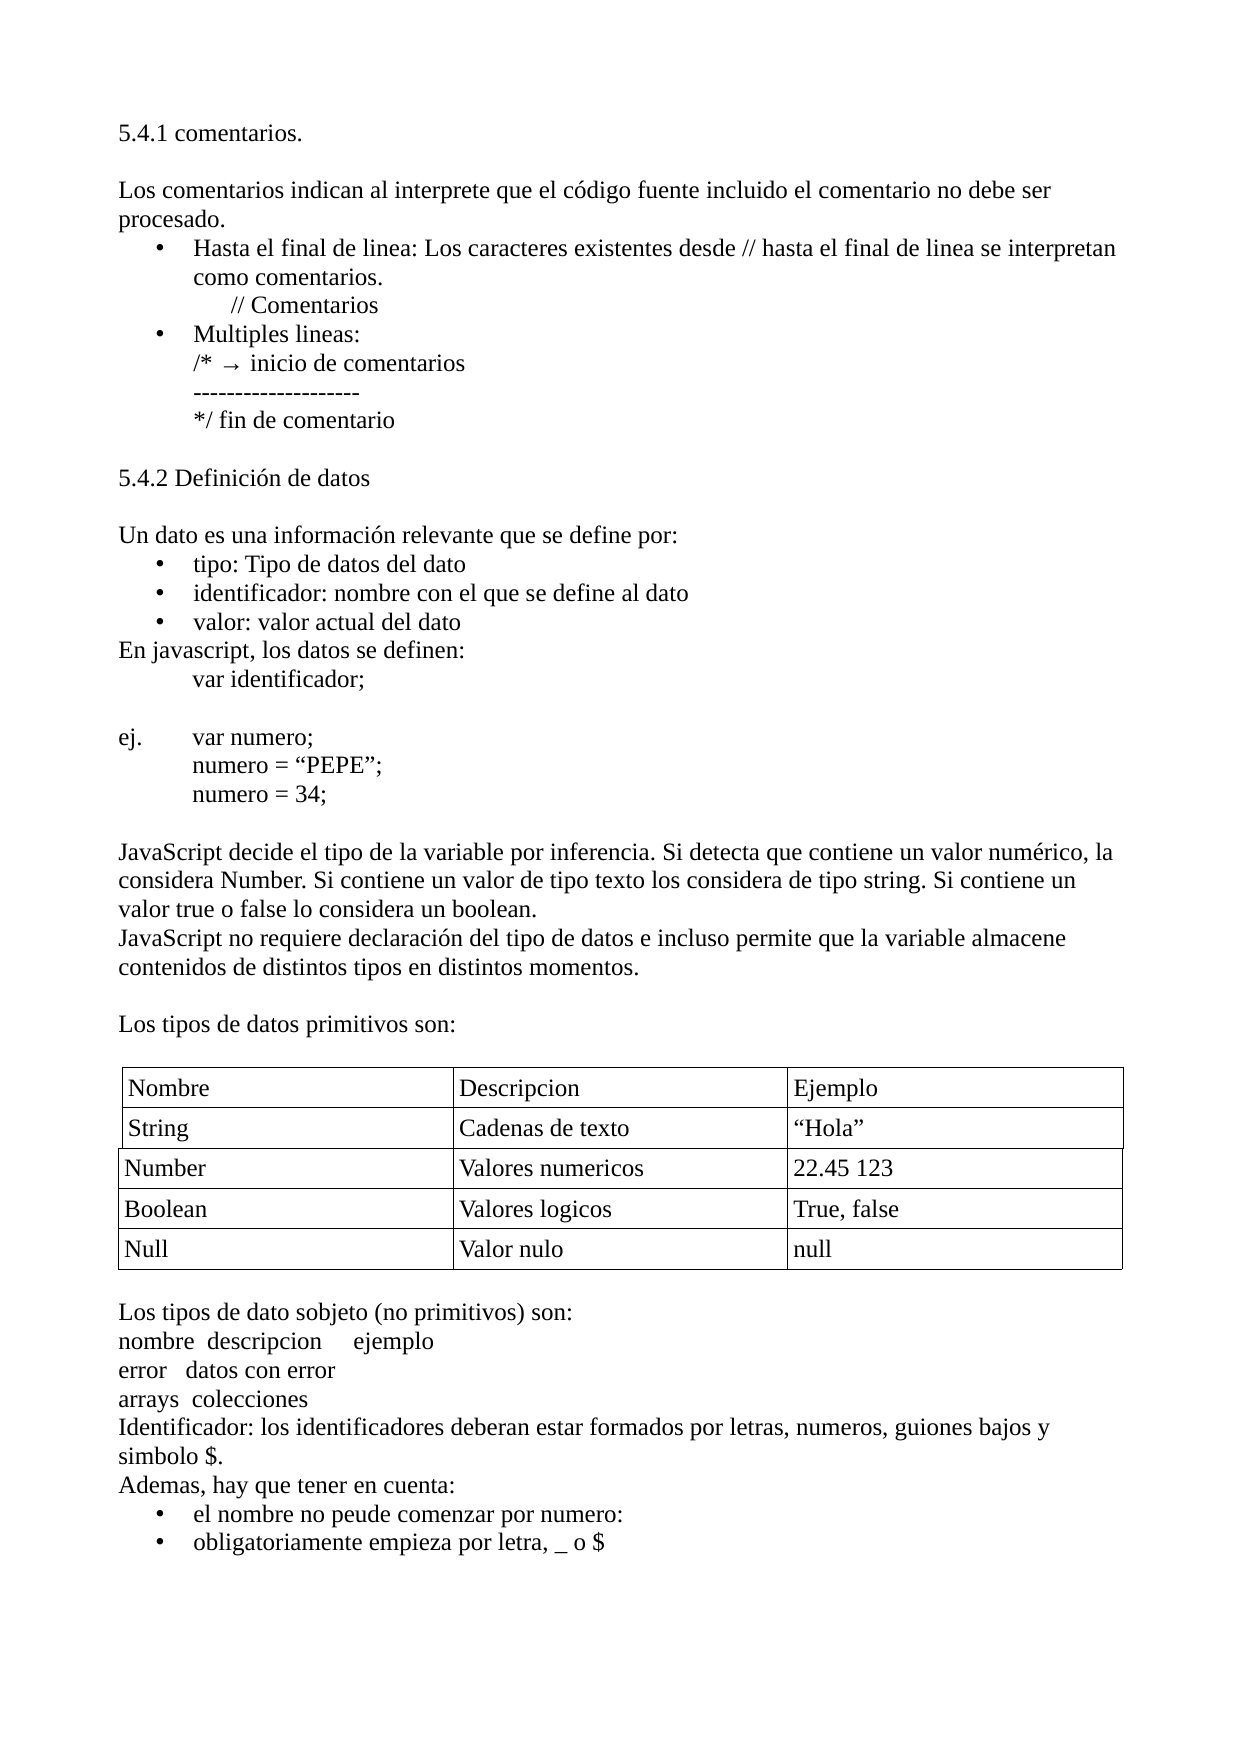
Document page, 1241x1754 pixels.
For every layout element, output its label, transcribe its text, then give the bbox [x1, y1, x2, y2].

text Los tipos de datos primitivos son: [118, 1009, 1122, 1038]
text 5.4.1 comentarios. [118, 118, 1122, 147]
text JavaScript no requiere declaración del tipo de datos e incluso permite que la variable almacene contenidos de distintos tipos en distintos momentos. [118, 923, 1122, 981]
table_cell Valores logicos [454, 1189, 787, 1228]
table_header 22.45 123 [788, 1149, 1122, 1188]
table_cell True, false [788, 1189, 1122, 1228]
text numero = 34; [118, 779, 1122, 808]
text JavaScript decide el tipo de la variable por inferencia. Si detecta que contiene un valor numérico, la considera Number. Si contiene un valor de tipo texto los considera de tipo string. Si contiene un valor true o false lo considera un boolean. [118, 837, 1122, 923]
text 5.4.2 Definición de datos [118, 463, 1122, 492]
list identificador: nombre con el que se define al dato [156, 578, 1122, 607]
list el nombre no peude comenzar por numero: [156, 1499, 1122, 1527]
table_cell Boolean [119, 1189, 453, 1228]
table_cell “Hola” [788, 1108, 1123, 1147]
table_cell String [123, 1108, 453, 1147]
list -------------------- [156, 377, 1122, 406]
text arrays colecciones [118, 1384, 1122, 1412]
text En javascript, los datos se definen: [118, 636, 1122, 664]
table_header Valores numericos [454, 1149, 787, 1188]
text Los comentarios indican al interprete que el código fuente incluido el comentario no debe ser procesado. [118, 176, 1122, 233]
list obligatoriamente empieza por letra, _ o $ [156, 1527, 1122, 1556]
table_cell Valor nulo [454, 1229, 787, 1268]
table_header Ejemplo [788, 1068, 1123, 1107]
list Hasta el final de linea: Los caracteres existentes desde // hasta el final de linea se interpretan como comentarios. [156, 233, 1122, 291]
table_cell Cadenas de texto [454, 1108, 787, 1147]
list tipo: Tipo de datos del dato [156, 549, 1122, 578]
text Ademas, hay que tener en cuenta: [118, 1470, 1122, 1499]
list */ fin de comentario [156, 406, 1122, 434]
text Un dato es una información relevante que se define por: [118, 521, 1122, 549]
list Multiples lineas: [156, 319, 1122, 348]
text Identificador: los identificadores deberan estar formados por letras, numeros, guiones bajos y simbolo $. [118, 1412, 1122, 1470]
text numero = “PEPE”; [118, 751, 1122, 779]
table_cell null [788, 1229, 1122, 1268]
table_header Descripcion [454, 1068, 787, 1107]
text var identificador; [118, 664, 1122, 693]
table_cell Null [119, 1229, 453, 1268]
text Los tipos de dato sobjeto (no primitivos) son: [118, 1297, 1122, 1326]
table_header Nombre [123, 1068, 453, 1107]
table_header Number [119, 1149, 453, 1188]
list // Comentarios [193, 291, 1122, 319]
text ej. var numero; [118, 722, 1122, 751]
list valor: valor actual del dato [156, 607, 1122, 636]
text error datos con error [118, 1355, 1122, 1384]
list /* → inicio de comentarios [156, 348, 1122, 377]
text nombre descripcion ejemplo [118, 1326, 1122, 1355]
